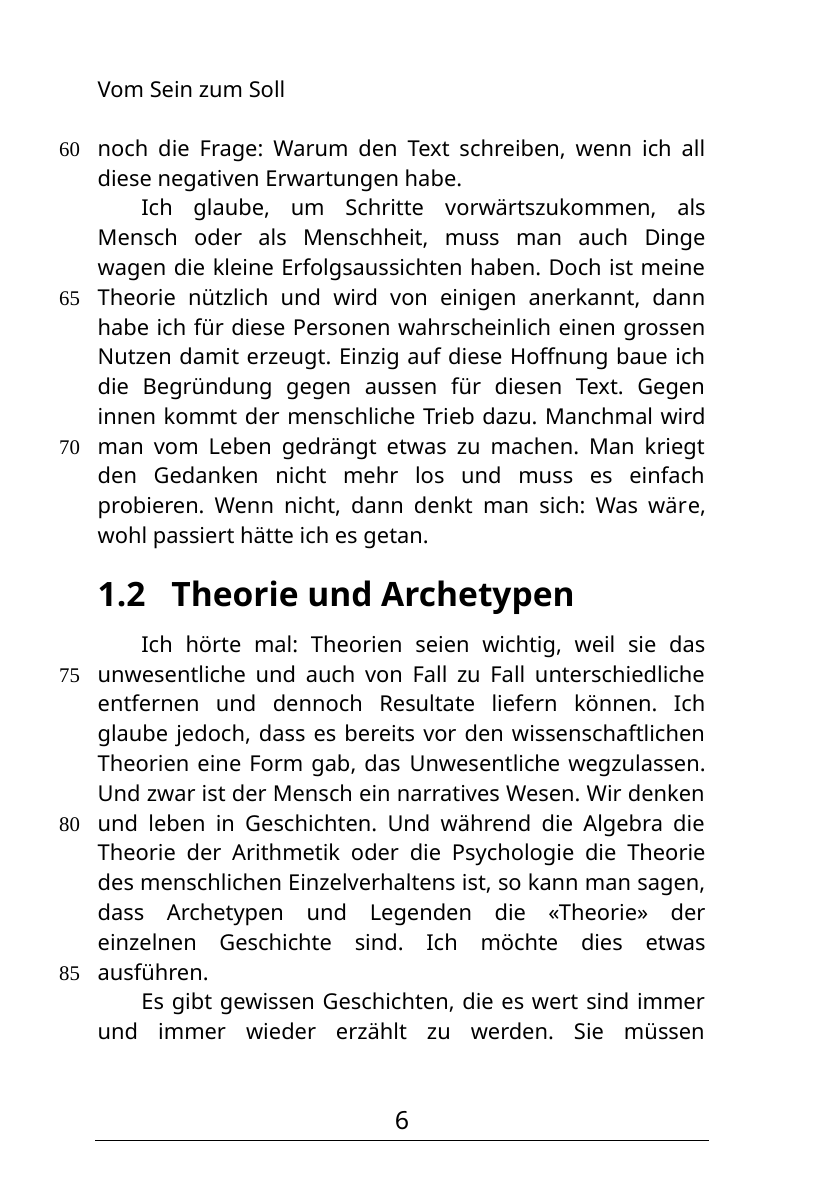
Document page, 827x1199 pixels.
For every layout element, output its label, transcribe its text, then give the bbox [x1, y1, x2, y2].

text noch die Frage: Warum den Text schreiben, wenn ich all diese negativen Erwartungen habe. [97, 133, 706, 192]
text Es gibt gewissen Geschichten, die es wert sind immer und immer wieder erzählt zu werden. Sie müssen [97, 986, 706, 1046]
text Ich glaube, um Schritte vorwärtszukommen, als Mensch oder als Menschheit, muss man auch Dinge wagen die kleine Erfolgsaussichten haben. Doch ist meine Theorie nützlich und wird von einigen anerkannt, dann habe ich für diese Personen wahrscheinlich einen grossen Nutzen damit erzeugt. Einzig auf diese Hoffnung baue ich die Begründung gegen aussen für diesen Text. Gegen innen kommt der menschliche Trieb dazu. Manchmal wird man vom Leben gedrängt etwas zu machen. Man kriegt den Gedanken nicht mehr los und muss es einfach probieren. Wenn nicht, dann denkt man sich: Was wäre, wohl passiert hätte ich es getan. [97, 192, 706, 550]
subtitle Theorie und Archetypen [97, 571, 706, 616]
text Ich hörte mal: Theorien seien wichtig, weil sie das unwesentliche und auch von Fall zu Fall unterschiedliche entfernen und dennoch Resultate liefern können. Ich glaube jedoch, dass es bereits vor den wissenschaftlichen Theorien eine Form gab, das Unwesentliche wegzulassen. Und zwar ist der Mensch ein narratives Wesen. Wir denken und leben in Geschichten. Und während die Algebra die Theorie der Arithmetik oder die Psychologie die Theorie des menschlichen Einzelverhaltens ist, so kann man sagen, dass Archetypen und Legenden die «Theorie» der einzelnen Geschichte sind. Ich möchte dies etwas ausführen. [97, 629, 706, 986]
